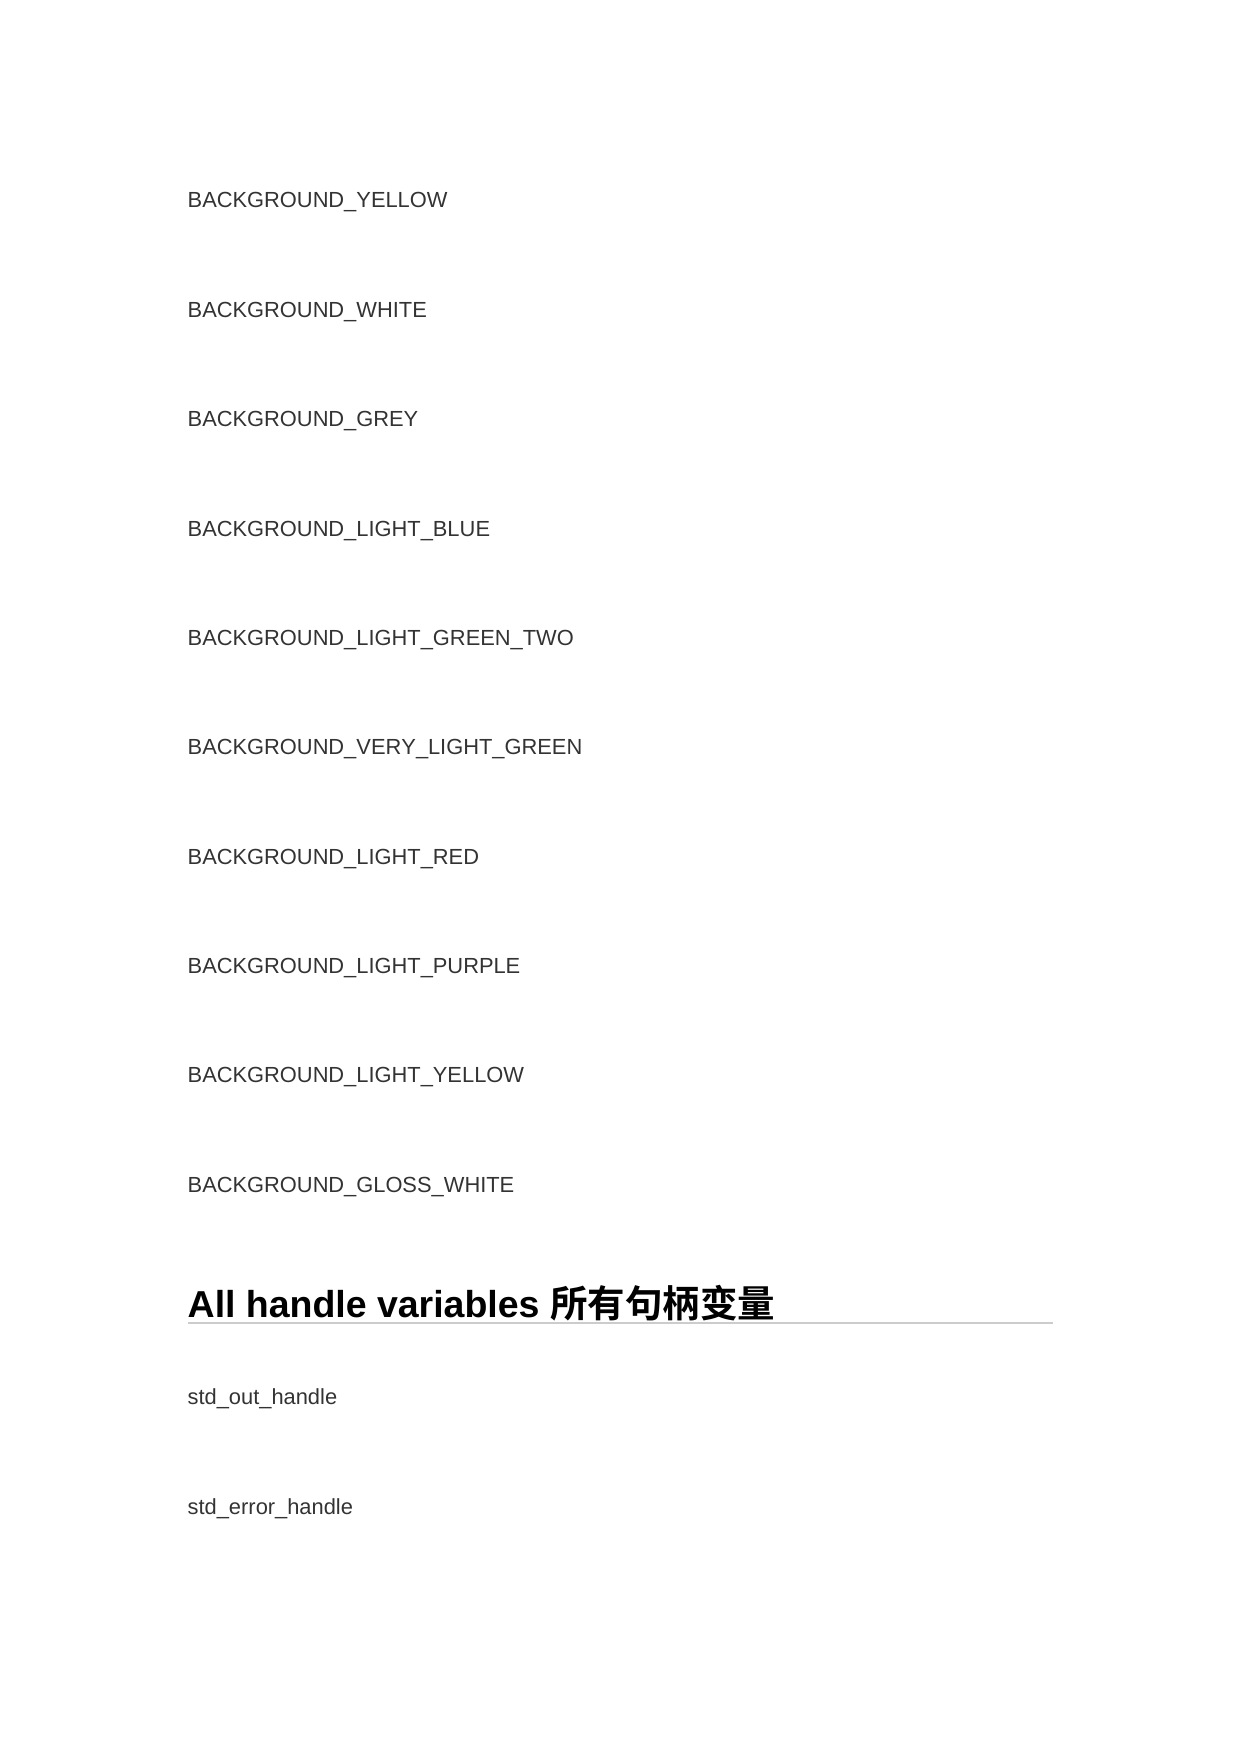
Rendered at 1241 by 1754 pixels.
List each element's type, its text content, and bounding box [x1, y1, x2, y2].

text BACKGROUND_LIGHT_BLUE [187, 486, 1053, 549]
text BACKGROUND_GREY [187, 377, 1053, 439]
text BACKGROUND_GLOSS_WHITE [187, 1143, 1053, 1205]
text std_error_handle [187, 1464, 1053, 1527]
text BACKGROUND_VERY_LIGHT_GREEN [187, 705, 1053, 768]
text BACKGROUND_LIGHT_GREEN_TWO [187, 596, 1053, 658]
text std_out_handle [187, 1355, 1053, 1418]
text BACKGROUND_LIGHT_RED [187, 814, 1053, 877]
text BACKGROUND_LIGHT_YELLOW [187, 1033, 1053, 1096]
text BACKGROUND_LIGHT_PURPLE [187, 924, 1053, 986]
text All handle variables 所有句柄变量 [187, 1260, 1053, 1324]
text BACKGROUND_YELLOW [187, 158, 1053, 221]
text BACKGROUND_WHITE [187, 268, 1053, 330]
